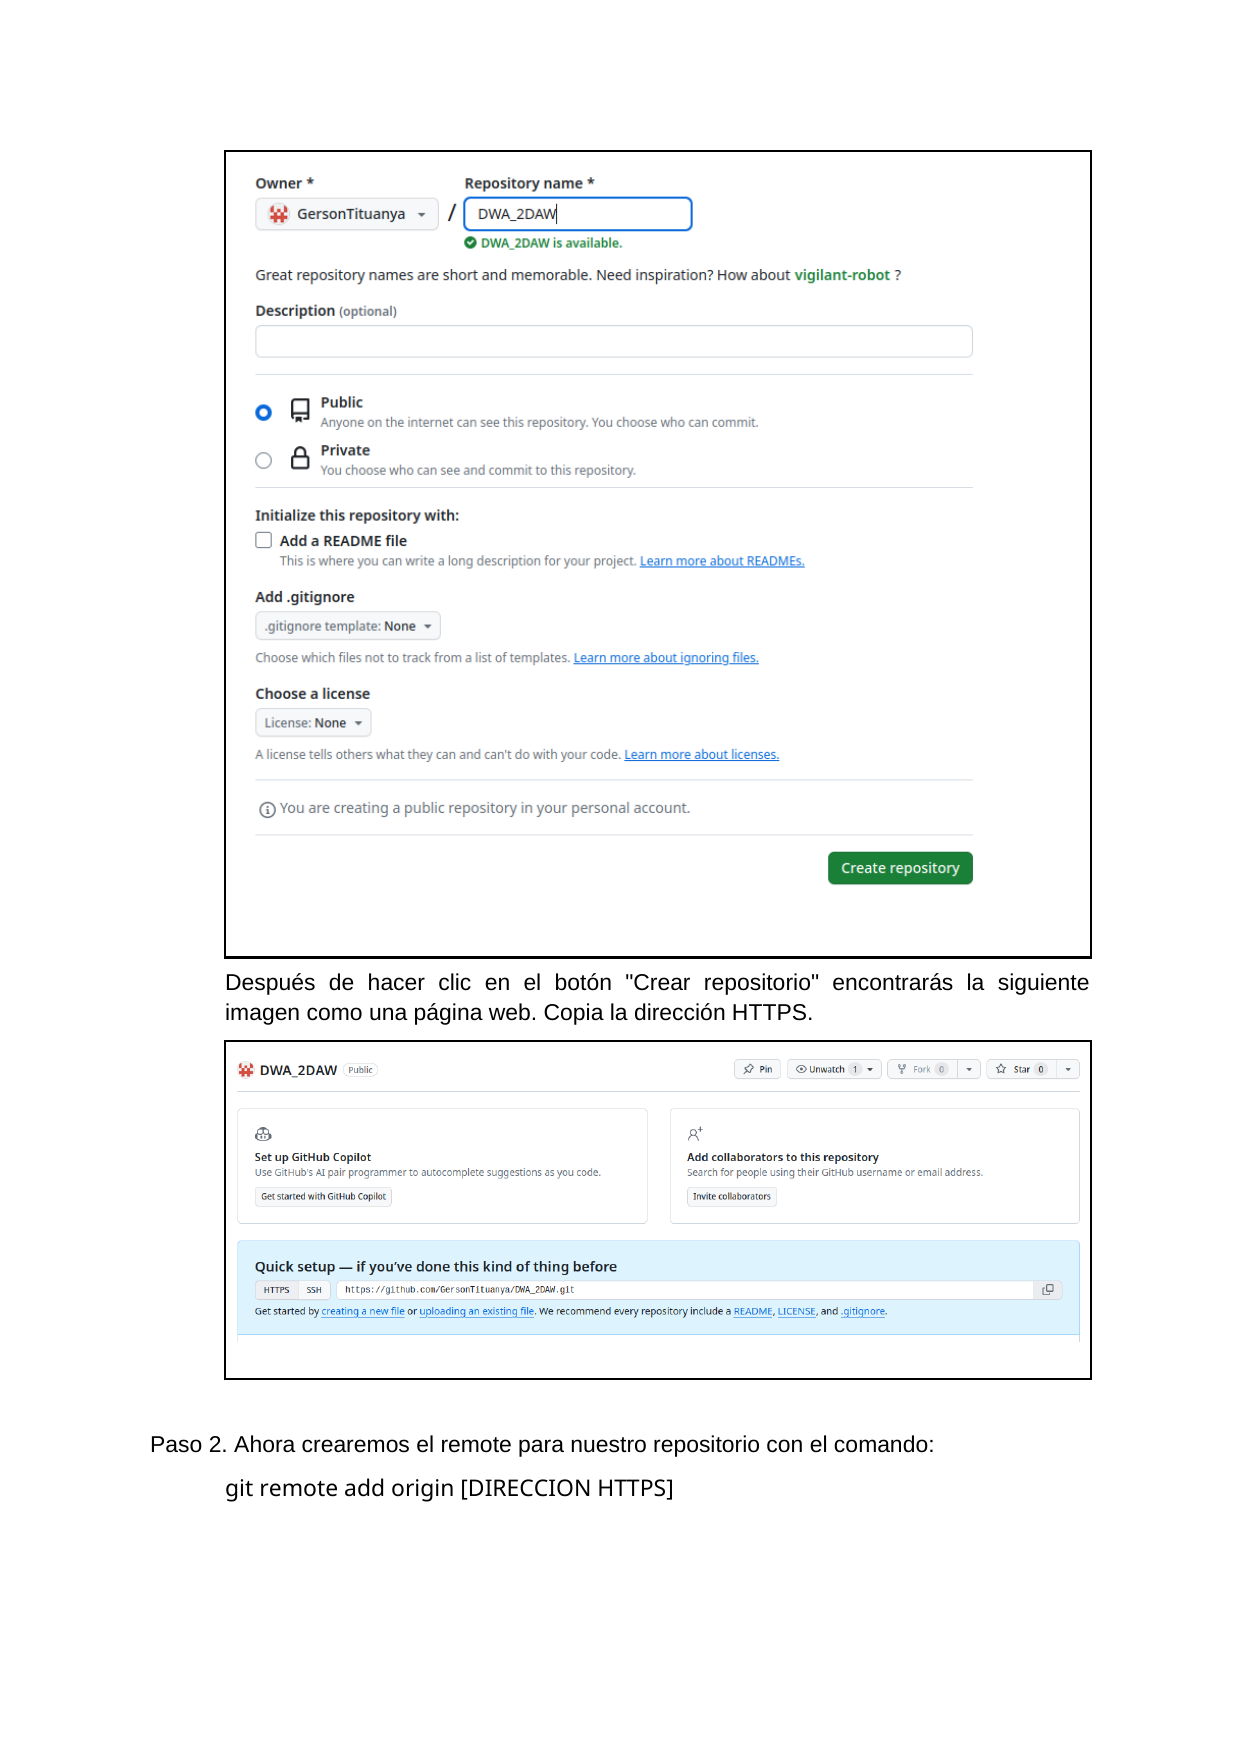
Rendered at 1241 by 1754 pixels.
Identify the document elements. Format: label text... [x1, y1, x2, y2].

picture [235, 162, 1080, 920]
picture [235, 1052, 1080, 1342]
text Paso 2. Ahora crearemos el remote para nuestro repositorio con el comando: [150, 1431, 1090, 1458]
text Después de hacer clic en el botón "Crear repositorio" encontrarás la siguiente imagen como una página web. Copia la dirección HTTPS. [225, 969, 1090, 1025]
table_header [226, 1042, 1090, 1378]
text git remote add origin [DIRECCION HTTPS] [225, 1472, 1090, 1503]
table_header [226, 152, 1090, 956]
